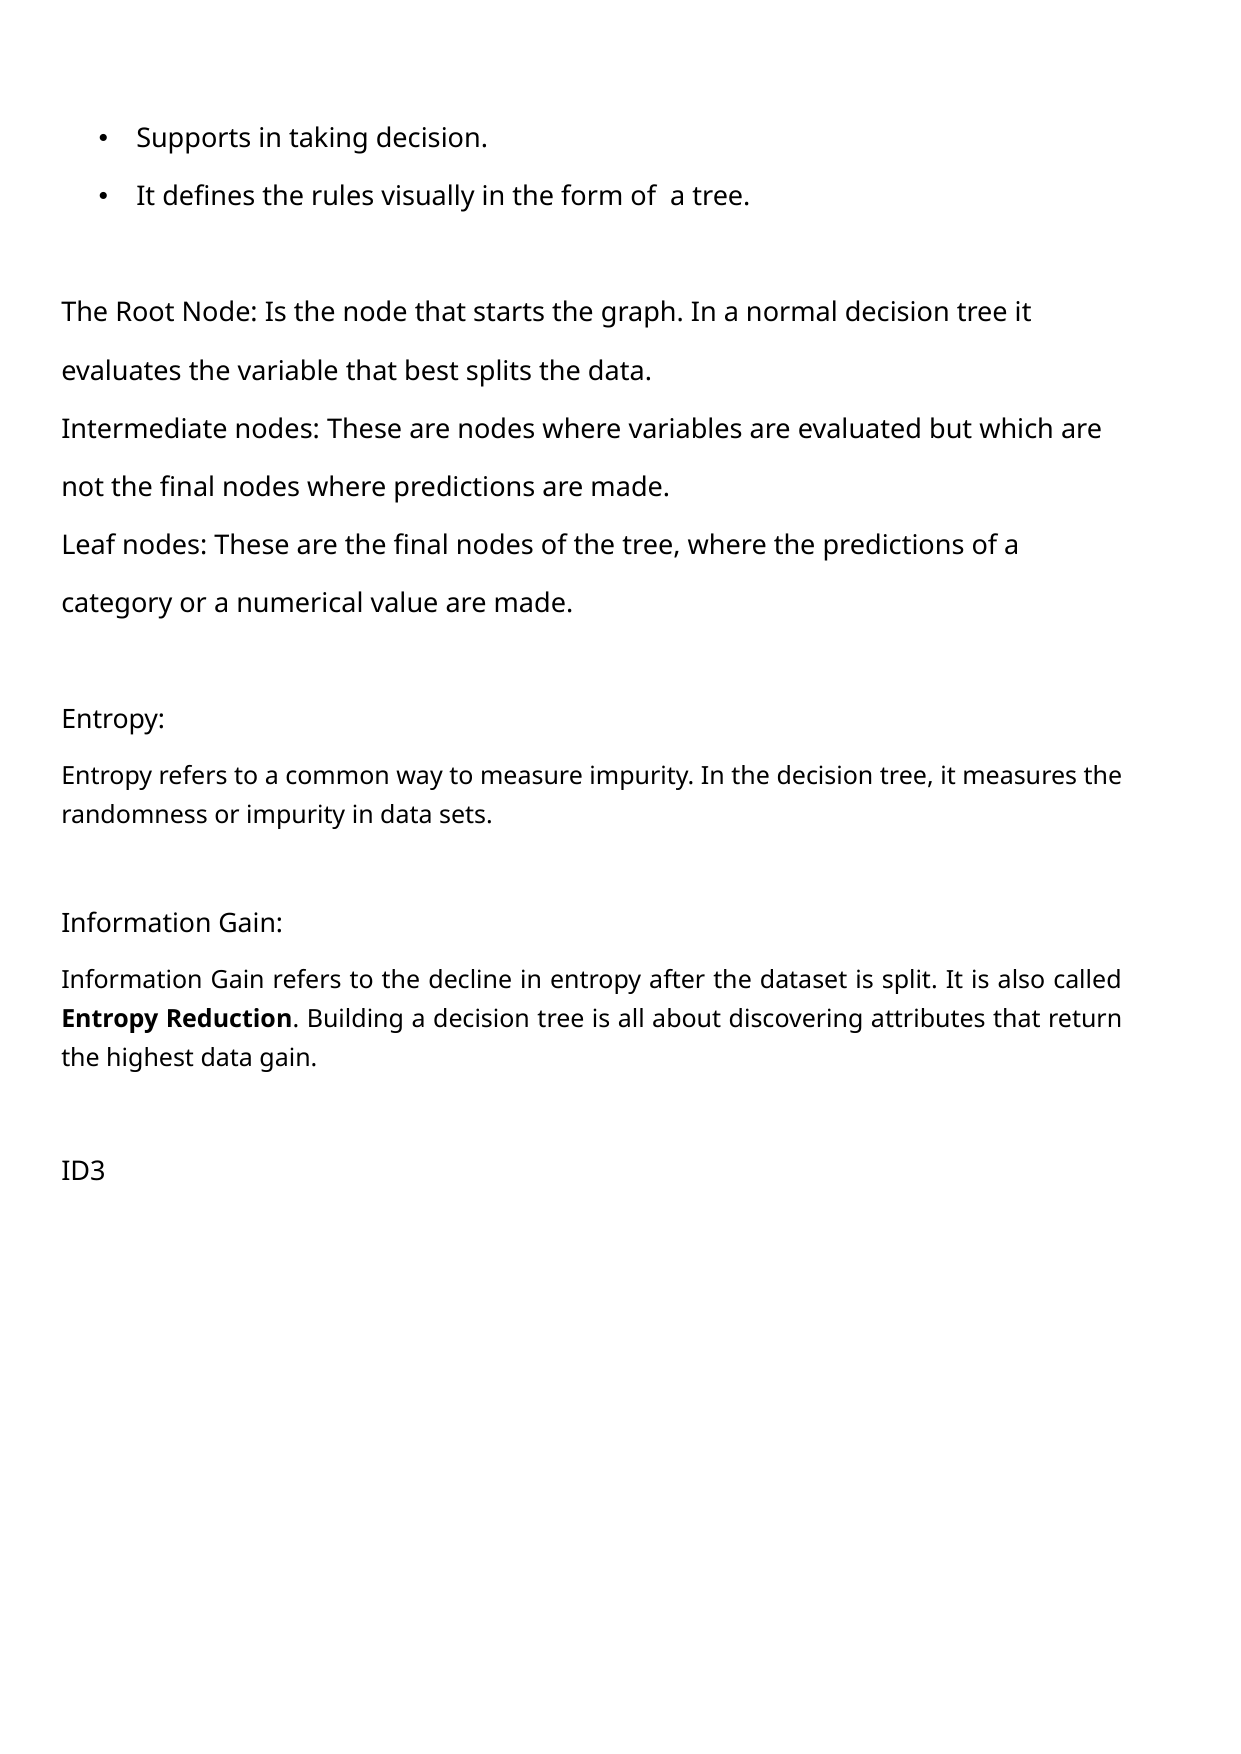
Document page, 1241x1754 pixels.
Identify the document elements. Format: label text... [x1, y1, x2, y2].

list It defines the rules visually in the form of a tree. [98, 176, 1123, 213]
text Intermediate nodes: These are nodes where variables are evaluated but which are not the final nodes where predictions are made. [61, 409, 1123, 504]
text Information Gain refers to the decline in entropy after the dataset is split. It is also called Entropy Reduction. Building a decision tree is all about discovering attributes that return the highest data gain. [61, 961, 1123, 1074]
list Supports in taking decision. [98, 118, 1123, 155]
text Entropy refers to a common way to measure impurity. In the decision tree, it measures the randomness or impurity in data sets. [61, 757, 1123, 831]
text Leaf nodes: These are the final nodes of the tree, where the predictions of a category or a numerical value are made. [61, 526, 1123, 621]
text The Root Node: Is the node that starts the graph. In a normal decision tree it evaluates the variable that best splits the data. [61, 293, 1123, 388]
subtitle Information Gain: [61, 904, 1123, 940]
text ID3 [61, 1152, 1123, 1188]
subtitle Entropy: [61, 700, 1123, 737]
